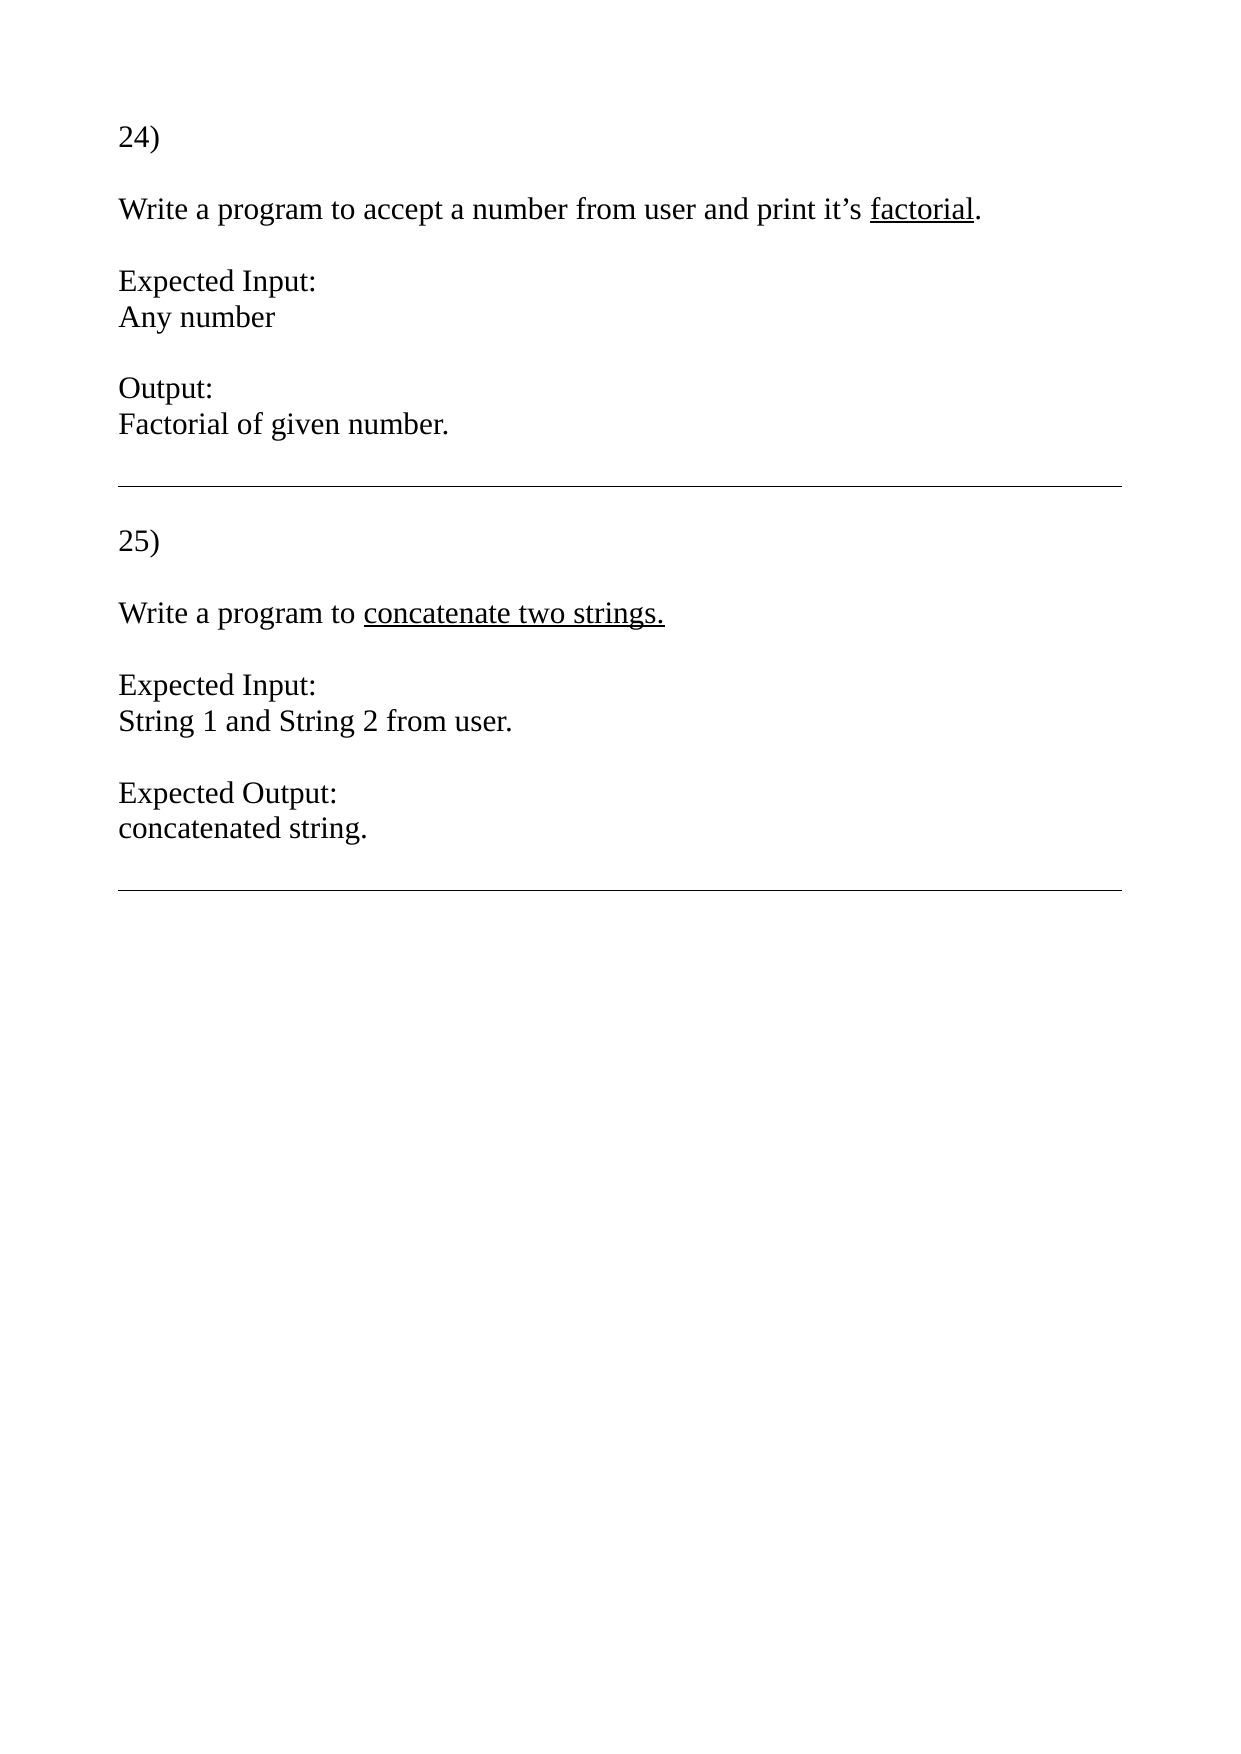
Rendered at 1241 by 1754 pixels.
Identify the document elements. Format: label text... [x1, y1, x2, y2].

text String 1 and String 2 from user. [118, 702, 1122, 738]
text concatenated string. [118, 810, 1122, 846]
text Factorial of given number. [118, 406, 1122, 442]
text Expected Input: [118, 666, 1122, 702]
text 25) [118, 522, 1122, 558]
text Write a program to concatenate two strings. [118, 594, 1122, 630]
text Output: [118, 370, 1122, 406]
text 24) [118, 118, 1122, 154]
text Expected Output: [118, 774, 1122, 810]
text Expected Input: [118, 262, 1122, 298]
text Write a program to accept a number from user and print it’s factorial. [118, 190, 1122, 226]
text Any number [118, 298, 1122, 334]
